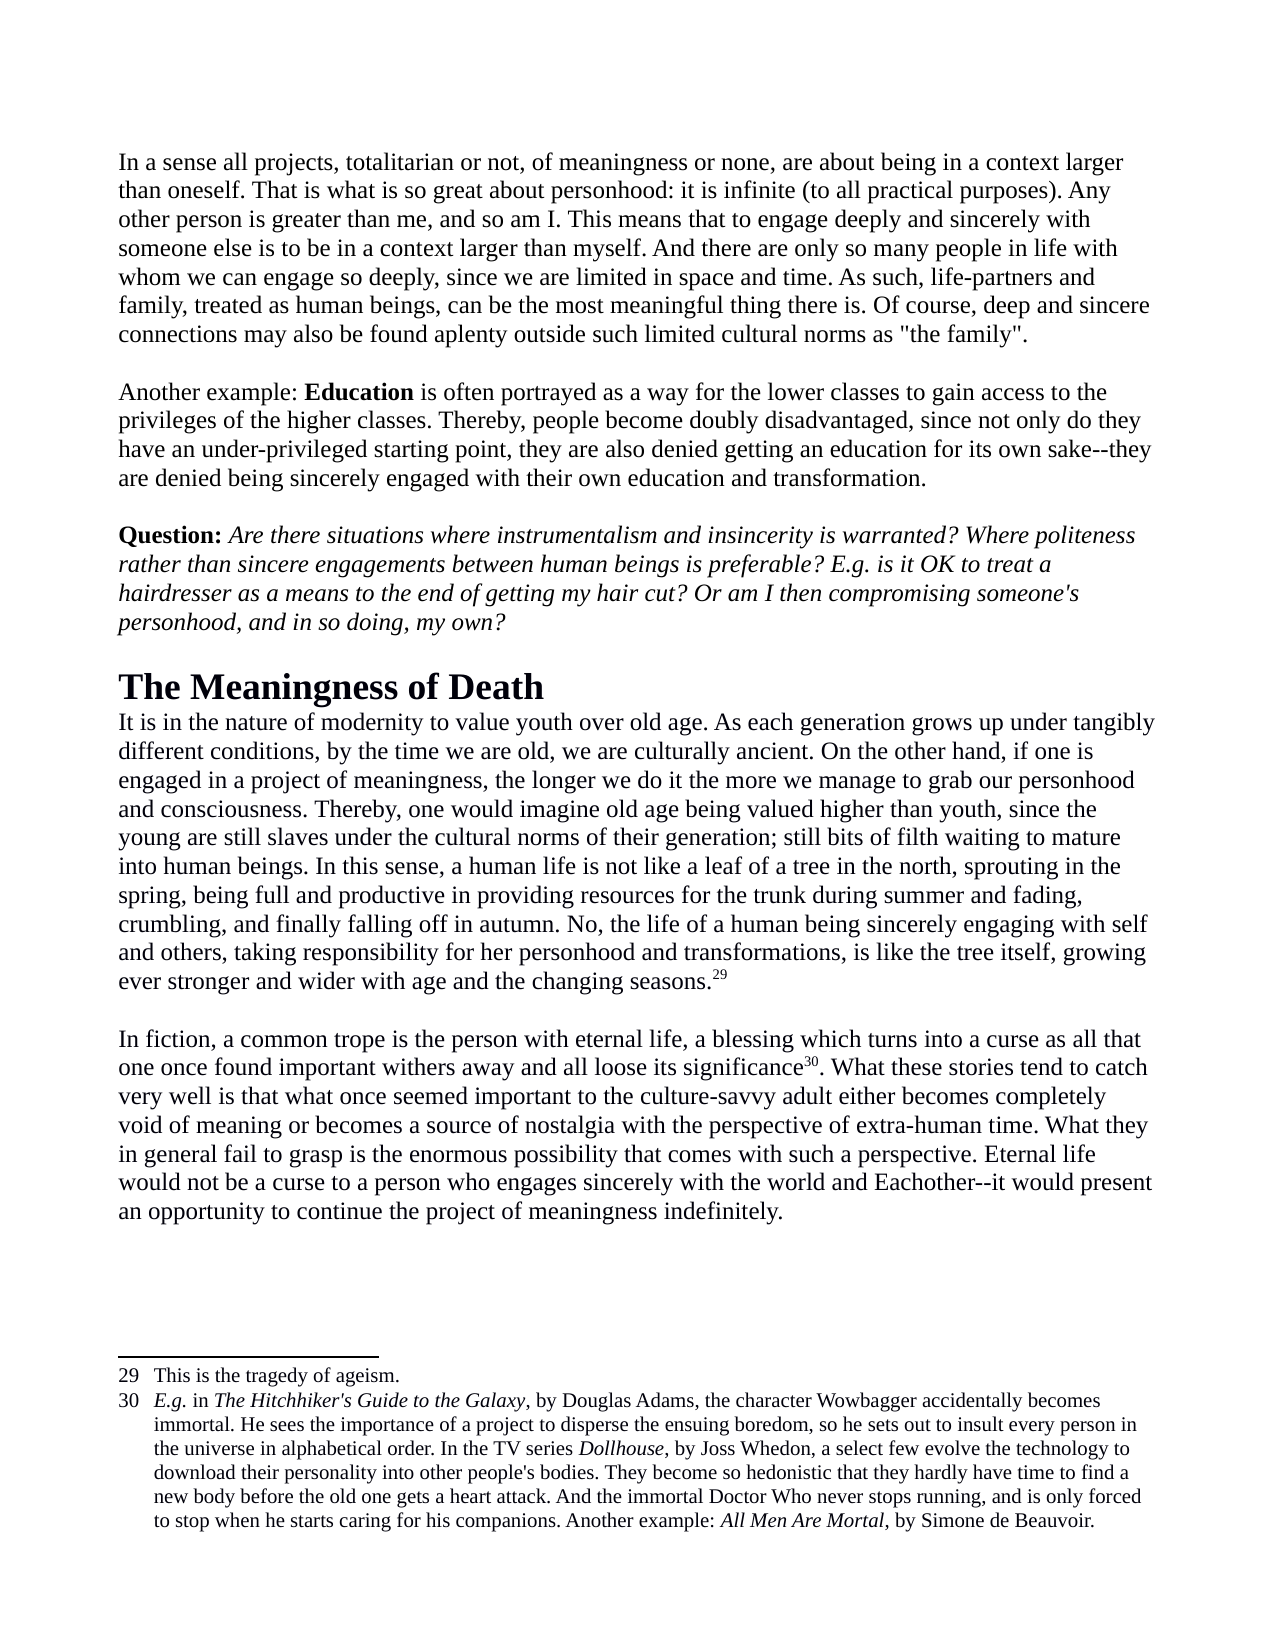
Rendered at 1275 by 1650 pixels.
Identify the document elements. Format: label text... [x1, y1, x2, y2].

text Another example: Education is often portrayed as a way for the lower classes to gain access to the privileges of the higher classes. Thereby, people become doubly disadvantaged, since not only do they have an under-privileged starting point, they are also denied getting an education for its own sake--they are denied being sincerely engaged with their own education and transformation. [118, 377, 1157, 492]
text This is the tragedy of ageism. [118, 1363, 1157, 1387]
subtitle The Meaningness of Death [118, 664, 1157, 707]
text It is in the nature of modernity to value youth over old age. As each generation grows up under tangibly different conditions, by the time we are old, we are culturally ancient. On the other hand, if one is engaged in a project of meaningness, the longer we do it the more we manage to grab our personhood and consciousness. Thereby, one would imagine old age being valued higher than youth, since the young are still slaves under the cultural norms of their generation; still bits of filth waiting to mature into human beings. In this sense, a human life is not like a leaf of a tree in the north, sprouting in the spring, being full and productive in providing resources for the trunk during summer and fading, crumbling, and finally falling off in autumn. No, the life of a human being sincerely engaging with self and others, taking responsibility for her personhood and transformations, is like the tree itself, growing ever stronger and wider with age and the changing seasons. [118, 707, 1157, 995]
text In fiction, a common trope is the person with eternal life, a blessing which turns into a curse as all that one once found important withers away and all loose its significance. What these stories tend to catch very well is that what once seemed important to the culture-savvy adult either becomes completely void of meaning or becomes a source of nostalgia with the perspective of extra-human time. What they in general fail to grasp is the enormous possibility that comes with such a perspective. Eternal life would not be a curse to a person who engages sincerely with the world and Eachother--it would present an opportunity to continue the project of meaningness indefinitely. [118, 1024, 1157, 1225]
text E.g. in The Hitchhiker's Guide to the Galaxy, by Douglas Adams, the character Wowbagger accidentally becomes immortal. He sees the importance of a project to disperse the ensuing boredom, so he sets out to insult every person in the universe in alphabetical order. In the TV series Dollhouse, by Joss Whedon, a select few evolve the technology to download their personality into other people's bodies. They become so hedonistic that they hardly have time to find a new body before the old one gets a heart attack. And the immortal Doctor Who never stops running, and is only forced to stop when he starts caring for his companions. Another example: All Men Are Mortal, by Simone de Beauvoir. [118, 1387, 1157, 1532]
text Question: Are there situations where instrumentalism and insincerity is warranted? Where politeness rather than sincere engagements between human beings is preferable? E.g. is it OK to treat a hairdresser as a means to the end of getting my hair cut? Or am I then compromising someone's personhood, and in so doing, my own? [506, 521, 1157, 636]
text In a sense all projects, totalitarian or not, of meaningness or none, are about being in a context larger than oneself. That is what is so great about personhood: it is infinite (to all practical purposes). Any other person is greater than me, and so am I. This means that to engage deeply and sincerely with someone else is to be in a context larger than myself. And there are only so many people in life with whom we can engage so deeply, since we are limited in space and time. As such, life-partners and family, treated as human beings, can be the most meaningful thing there is. Of course, deep and sincere connections may also be found aplenty outside such limited cultural norms as "the family". [118, 147, 1157, 348]
